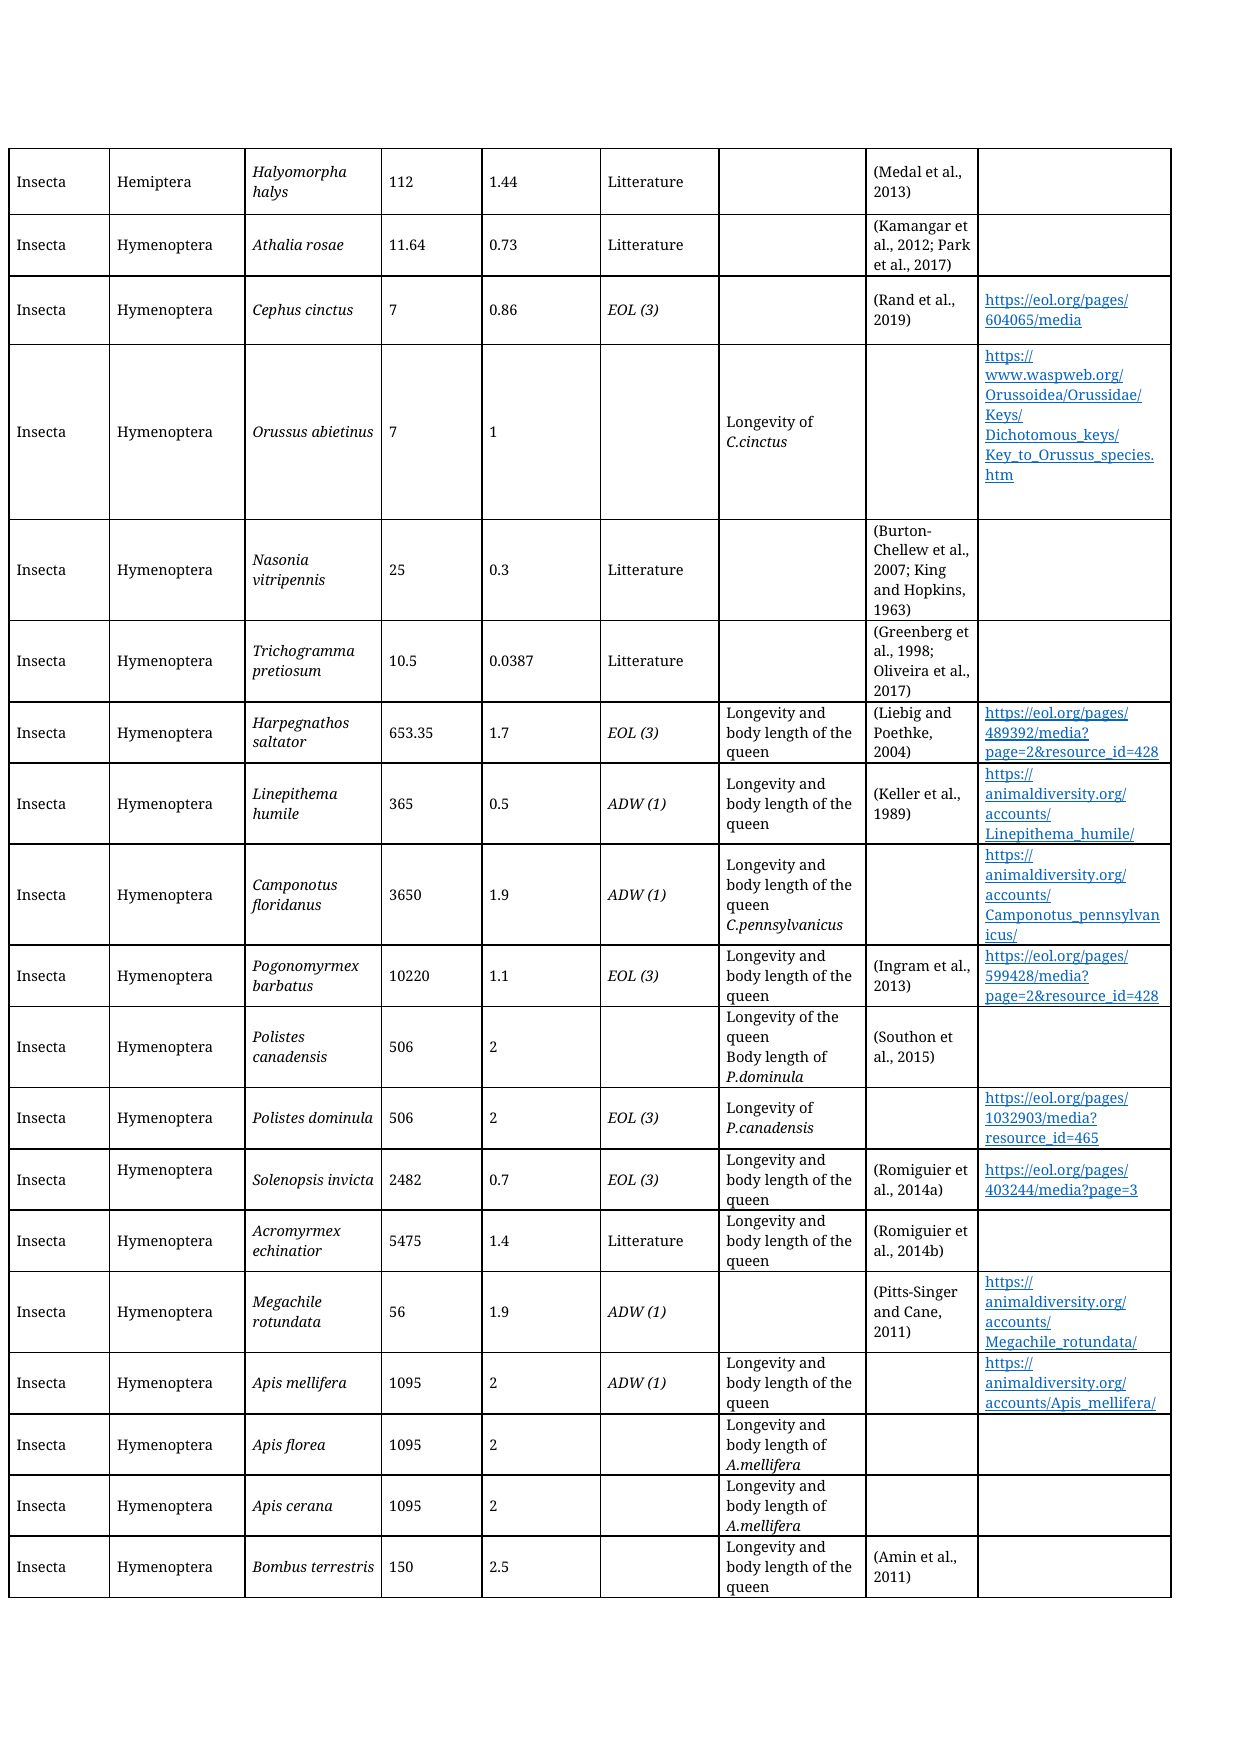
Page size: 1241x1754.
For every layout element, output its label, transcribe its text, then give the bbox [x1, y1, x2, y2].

table_cell [979, 149, 1170, 214]
table_cell Insecta [10, 149, 109, 214]
table_cell Longevity of the queen Body length of P.dominula [720, 1007, 865, 1087]
table_cell EOL (3) [601, 277, 718, 344]
table_cell Longevity and body length of A.mellifera [720, 1476, 865, 1535]
table_cell 1.7 [483, 703, 600, 762]
table_cell Camponotus floridanus [246, 845, 381, 944]
table_cell 2482 [382, 1150, 481, 1209]
table_cell 653.35 [382, 703, 481, 762]
table_cell [979, 1476, 1170, 1535]
table_cell [601, 1476, 718, 1535]
table_cell Hymenoptera [110, 764, 244, 843]
table_cell Insecta [10, 520, 109, 620]
table_cell Apis cerana [246, 1476, 381, 1535]
table_cell Longevity of C.cinctus [720, 345, 865, 519]
table_cell 7 [382, 345, 481, 519]
table_cell [979, 215, 1170, 275]
table_cell Hymenoptera [110, 1353, 244, 1413]
table_cell EOL (3) [601, 946, 718, 1006]
table_cell (Burton-Chellew et al., 2007; King and Hopkins, 1963) [867, 520, 977, 620]
table_cell 1.1 [483, 946, 600, 1006]
table_cell https://eol.org/pages/1032903/media?resource_id=465 [979, 1088, 1170, 1148]
table_cell Litterature [601, 149, 718, 214]
table_cell Pogonomyrmex barbatus [246, 946, 381, 1006]
table_cell 5475 [382, 1211, 481, 1271]
table_cell Linepithema humile [246, 764, 381, 843]
table_cell https://animaldiversity.org/accounts/Megachile_rotundata/ [979, 1272, 1170, 1352]
table_cell Apis mellifera [246, 1353, 381, 1413]
table_cell 2 [483, 1353, 600, 1413]
table_cell Longevity and body length of A.mellifera [720, 1415, 865, 1474]
table_cell 3650 [382, 845, 481, 944]
table_cell 0.3 [483, 520, 600, 620]
table_cell Longevity and body length of the queen [720, 764, 865, 843]
table_cell Harpegnathos saltator [246, 703, 381, 762]
table_cell (Kamangar et al., 2012; Park et al., 2017) [867, 215, 977, 275]
table_cell [720, 277, 865, 344]
table_cell 506 [382, 1007, 481, 1087]
table_cell (Liebig and Poethke, 2004) [867, 703, 977, 762]
table_cell Litterature [601, 1211, 718, 1271]
table_cell 150 [382, 1537, 481, 1597]
table_cell https://eol.org/pages/489392/media?page=2&resource_id=428 [979, 703, 1170, 762]
table_cell [979, 1537, 1170, 1597]
table_cell 10220 [382, 946, 481, 1006]
table_cell [720, 149, 865, 214]
table_cell EOL (3) [601, 1150, 718, 1209]
table_cell [601, 345, 718, 519]
table_cell (Ingram et al., 2013) [867, 946, 977, 1006]
table_cell Halyomorpha halys [246, 149, 381, 214]
table_cell Longevity and body length of the queen [720, 1150, 865, 1209]
table_cell 25 [382, 520, 481, 620]
table_cell Longevity of P.canadensis [720, 1088, 865, 1148]
table_cell Insecta [10, 1007, 109, 1087]
table_cell 2 [483, 1088, 600, 1148]
table_cell 506 [382, 1088, 481, 1148]
table_cell Hymenoptera [110, 1272, 244, 1352]
table_cell Hymenoptera [110, 215, 244, 275]
table_cell Longevity and body length of the queen C.pennsylvanicus [720, 845, 865, 944]
table_cell https://animaldiversity.org/accounts/Apis_mellifera/ [979, 1353, 1170, 1413]
table_cell Hymenoptera [110, 703, 244, 762]
table_cell https://eol.org/pages/403244/media?page=3 [979, 1150, 1170, 1209]
table_cell Insecta [10, 345, 109, 519]
table_cell 0.73 [483, 215, 600, 275]
table_cell Hymenoptera [110, 1088, 244, 1148]
table_cell [979, 520, 1170, 620]
table_cell Longevity and body length of the queen [720, 1537, 865, 1597]
table_cell [867, 845, 977, 944]
table_cell 1095 [382, 1415, 481, 1474]
table_cell https://eol.org/pages/599428/media?page=2&resource_id=428 [979, 946, 1170, 1006]
table_cell [720, 1272, 865, 1352]
table_cell Insecta [10, 1088, 109, 1148]
table_cell [601, 1537, 718, 1597]
table_cell (Greenberg et al., 1998; Oliveira et al., 2017) [867, 621, 977, 701]
table_cell 112 [382, 149, 481, 214]
table_cell Bombus terrestris [246, 1537, 381, 1597]
table_cell Nasonia vitripennis [246, 520, 381, 620]
table_cell Longevity and body length of the queen [720, 946, 865, 1006]
table_cell EOL (3) [601, 1088, 718, 1148]
table_cell 11.64 [382, 215, 481, 275]
table_cell Solenopsis invicta [246, 1150, 381, 1209]
table_cell 2 [483, 1415, 600, 1474]
table_cell [979, 1007, 1170, 1087]
table_cell Hymenoptera [110, 1415, 244, 1474]
table_cell Hymenoptera [110, 845, 244, 944]
table_cell Hymenoptera [110, 1537, 244, 1597]
table_cell 0.0387 [483, 621, 600, 701]
table_cell Orussus abietinus [246, 345, 381, 519]
table_cell [867, 345, 977, 519]
table_cell Polistes dominula [246, 1088, 381, 1148]
table_cell Insecta [10, 215, 109, 275]
table_cell Cephus cinctus [246, 277, 381, 344]
table_cell 2 [483, 1007, 600, 1087]
table_cell Hemiptera [110, 149, 244, 214]
table_cell Insecta [10, 946, 109, 1006]
table_cell Insecta [10, 1537, 109, 1597]
table_cell Insecta [10, 1211, 109, 1271]
table_cell 1.44 [483, 149, 600, 214]
table_cell 7 [382, 277, 481, 344]
table_cell (Romiguier et al., 2014a) [867, 1150, 977, 1209]
table_cell EOL (3) [601, 703, 718, 762]
table_cell Litterature [601, 621, 718, 701]
table_cell Longevity and body length of the queen [720, 1353, 865, 1413]
table_cell Trichogramma pretiosum [246, 621, 381, 701]
table_cell [867, 1476, 977, 1535]
table_cell Hymenoptera [110, 946, 244, 1006]
table_cell [720, 215, 865, 275]
table_cell [979, 1415, 1170, 1474]
table_cell (Romiguier et al., 2014b) [867, 1211, 977, 1271]
table_cell https://animaldiversity.org/accounts/Camponotus_pennsylvanicus/ [979, 845, 1170, 944]
table_cell 56 [382, 1272, 481, 1352]
table_cell (Amin et al., 2011) [867, 1537, 977, 1597]
table_cell 2.5 [483, 1537, 600, 1597]
table_cell Insecta [10, 1415, 109, 1474]
table_cell Insecta [10, 1272, 109, 1352]
table_cell 2 [483, 1476, 600, 1535]
table_cell 1.4 [483, 1211, 600, 1271]
table_cell ADW (1) [601, 1272, 718, 1352]
table_cell Insecta [10, 764, 109, 843]
table_cell [979, 621, 1170, 701]
table_cell Longevity and body length of the queen [720, 1211, 865, 1271]
table_cell (Rand et al., 2019) [867, 277, 977, 344]
table_cell Litterature [601, 520, 718, 620]
table_cell (Medal et al., 2013) [867, 149, 977, 214]
table_cell Hymenoptera [110, 277, 244, 344]
table_cell 365 [382, 764, 481, 843]
table_cell 1095 [382, 1353, 481, 1413]
table_cell Athalia rosae [246, 215, 381, 275]
table_cell [720, 520, 865, 620]
table_cell Hymenoptera [110, 621, 244, 701]
table_cell [867, 1353, 977, 1413]
table_cell Hymenoptera [110, 1150, 244, 1209]
table_cell [601, 1007, 718, 1087]
table_cell https://eol.org/pages/604065/media [979, 277, 1170, 344]
table_cell Megachile rotundata [246, 1272, 381, 1352]
table_cell 0.7 [483, 1150, 600, 1209]
table_cell Hymenoptera [110, 1211, 244, 1271]
table_cell Longevity and body length of the queen [720, 703, 865, 762]
table_cell 0.5 [483, 764, 600, 843]
table_cell https://www.waspweb.org/Orussoidea/Orussidae/Keys/Dichotomous_keys/Key_to_Orussus_species.htm [979, 345, 1170, 519]
table_cell [720, 621, 865, 701]
table_cell [601, 1415, 718, 1474]
table_cell Apis florea [246, 1415, 381, 1474]
table_cell Hymenoptera [110, 520, 244, 620]
table_cell [867, 1415, 977, 1474]
table_cell Insecta [10, 1353, 109, 1413]
table_cell 1 [483, 345, 600, 519]
table_cell ADW (1) [601, 764, 718, 843]
table_cell (Southon et al., 2015) [867, 1007, 977, 1087]
table_cell Insecta [10, 1476, 109, 1535]
table_cell Insecta [10, 621, 109, 701]
table_cell https://animaldiversity.org/accounts/Linepithema_humile/ [979, 764, 1170, 843]
table_cell 1095 [382, 1476, 481, 1535]
table_cell (Keller et al., 1989) [867, 764, 977, 843]
table_cell Insecta [10, 703, 109, 762]
table_cell [979, 1211, 1170, 1271]
table_cell ADW (1) [601, 845, 718, 944]
table_cell 10.5 [382, 621, 481, 701]
table_cell Insecta [10, 845, 109, 944]
table_cell Insecta [10, 1150, 109, 1209]
table_cell (Pitts-Singer and Cane, 2011) [867, 1272, 977, 1352]
table_cell [867, 1088, 977, 1148]
table_cell 1.9 [483, 845, 600, 944]
table_cell Hymenoptera [110, 1476, 244, 1535]
table_cell Acromyrmex echinatior [246, 1211, 381, 1271]
table_cell Litterature [601, 215, 718, 275]
table_cell 0.86 [483, 277, 600, 344]
table_cell ADW (1) [601, 1353, 718, 1413]
table_cell 1.9 [483, 1272, 600, 1352]
table_cell Hymenoptera [110, 1007, 244, 1087]
table_cell Insecta [10, 277, 109, 344]
table_cell Polistes canadensis [246, 1007, 381, 1087]
table_cell Hymenoptera [110, 345, 244, 519]
